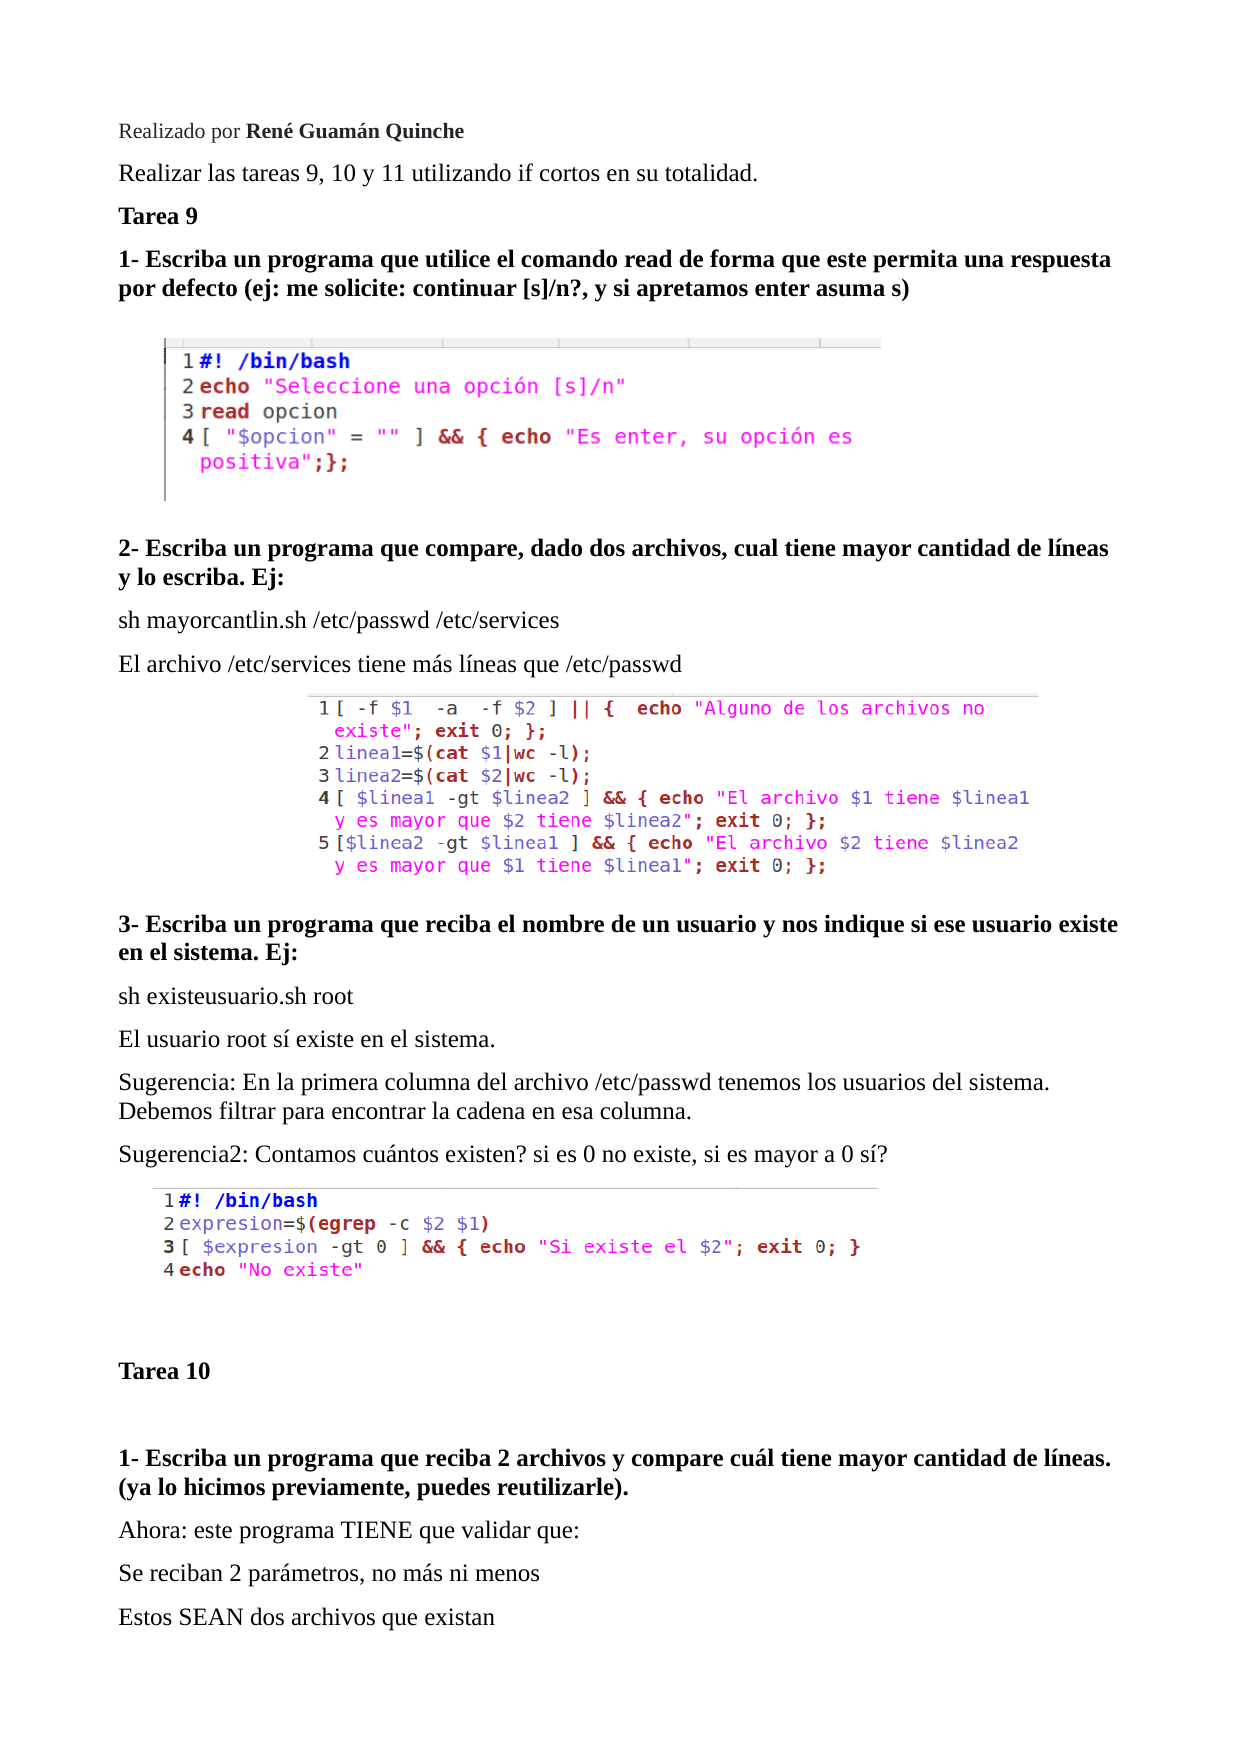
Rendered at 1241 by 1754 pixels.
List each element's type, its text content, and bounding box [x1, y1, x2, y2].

text sh existeusuario.sh root [118, 981, 1122, 1009]
text Ahora: este programa TIENE que validar que: [118, 1515, 1122, 1544]
text Sugerencia: En la primera columna del archivo /etc/passwd tenemos los usuarios del sistema. Debemos filtrar para encontrar la cadena en esa columna. [118, 1067, 1122, 1125]
picture [152, 1187, 878, 1299]
text sh mayorcantlin.sh /etc/passwd /etc/services [118, 605, 1122, 634]
text 2- Escriba un programa que compare, dado dos archivos, cual tiene mayor cantidad de líneas y lo escriba. Ej: [118, 533, 1122, 591]
picture [301, 338, 881, 501]
text 1- Escriba un programa que utilice el comando read de forma que este permita una respuesta por defecto (ej: me solicite: continuar [s]/n?, y si apretamos enter asuma s) [118, 244, 1122, 302]
text Tarea 9 [118, 201, 1122, 230]
text 3- Escriba un programa que reciba el nombre de un usuario y nos indique si ese usuario existe en el sistema. Ej: [118, 909, 1122, 966]
text Sugerencia2: Contamos cuántos existen? si es 0 no existe, si es mayor a 0 sí? [118, 1139, 1122, 1168]
text Realizar las tareas 9, 10 y 11 utilizando if cortos en su totalidad. [118, 158, 1122, 187]
text El archivo /etc/services tiene más líneas que /etc/passwd [118, 649, 1122, 677]
text Tarea 10 [118, 1356, 1122, 1385]
text Realizado por René Guamán Quinche [118, 118, 1122, 143]
picture [307, 693, 1039, 893]
text 1- Escriba un programa que reciba 2 archivos y compare cuál tiene mayor cantidad de líneas. (ya lo hicimos previamente, puedes reutilizarle). [118, 1443, 1122, 1500]
text El usuario root sí existe en el sistema. [118, 1024, 1122, 1053]
text Estos SEAN dos archivos que existan [118, 1602, 1122, 1630]
text Se reciban 2 parámetros, no más ni menos [118, 1558, 1122, 1587]
